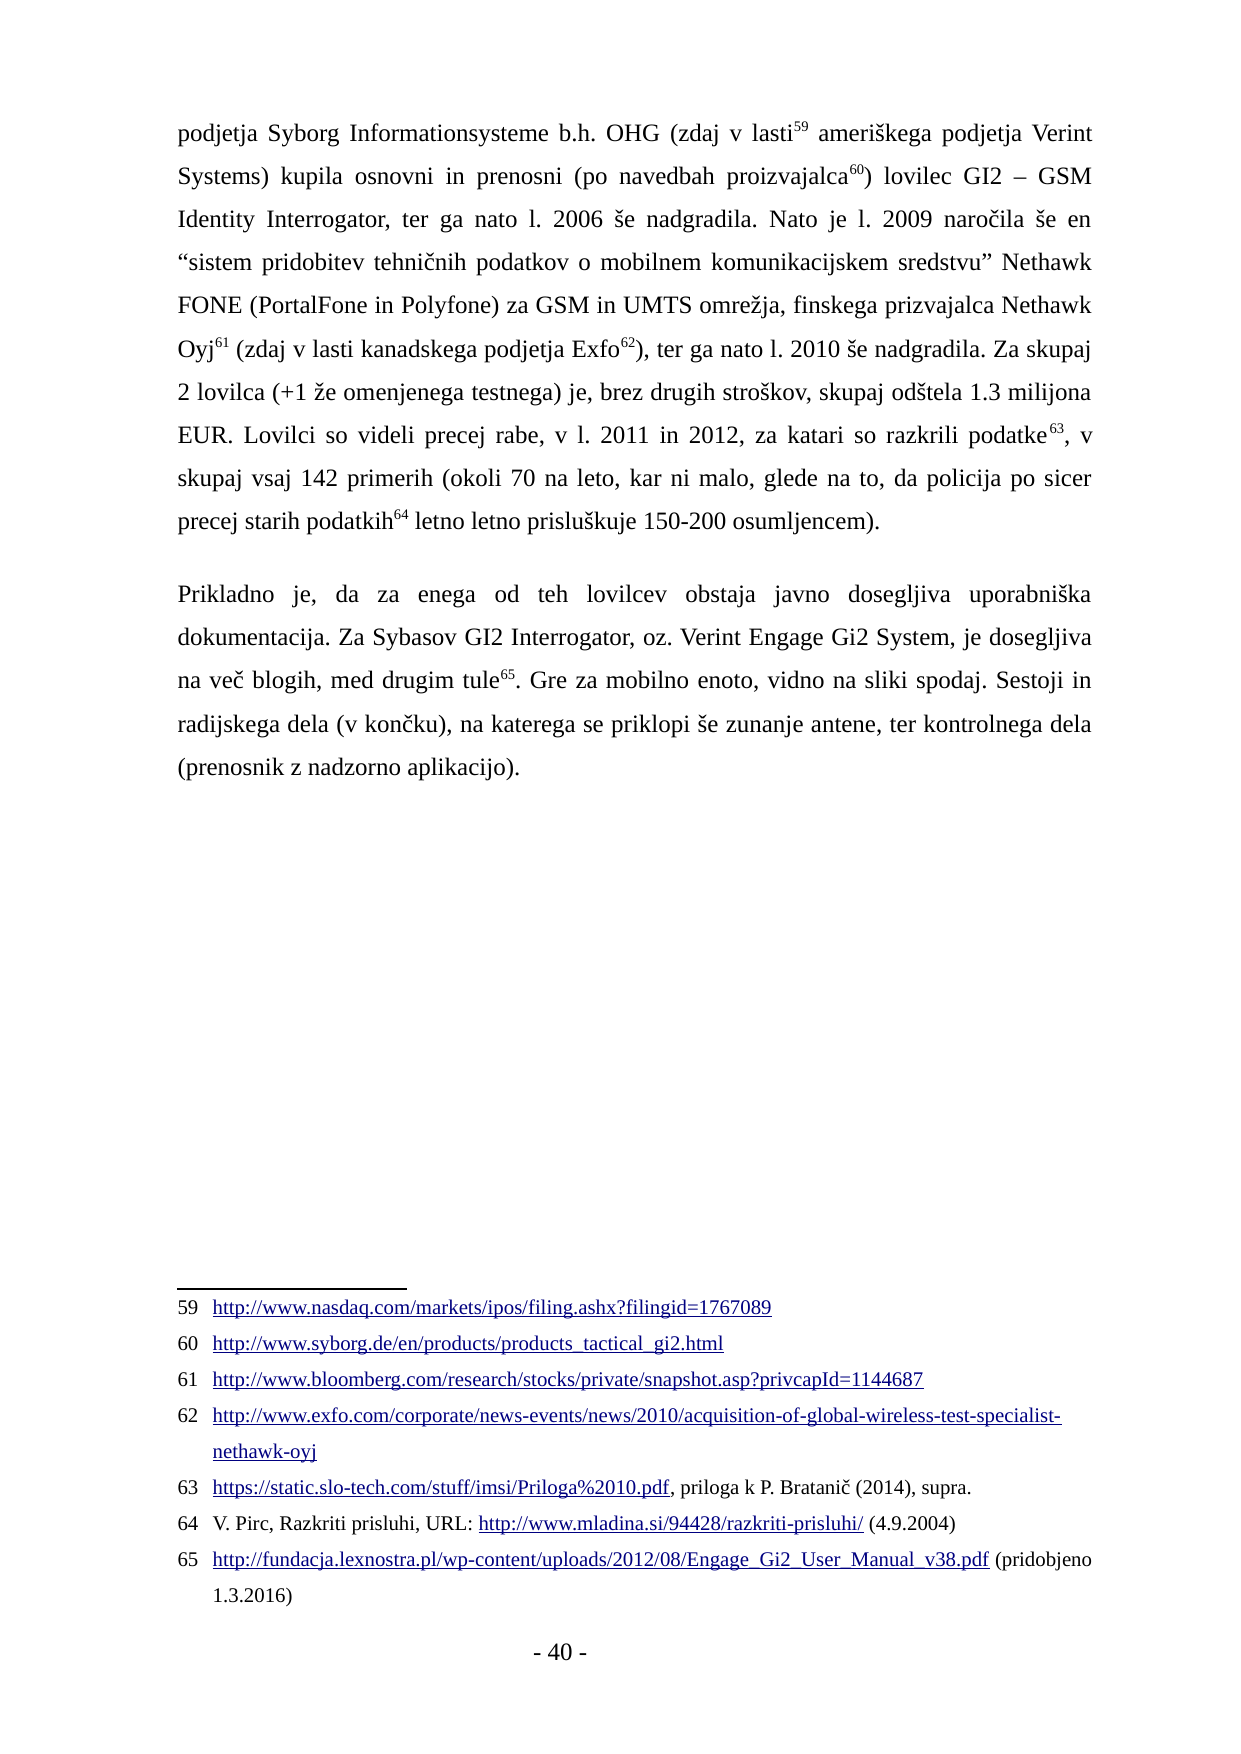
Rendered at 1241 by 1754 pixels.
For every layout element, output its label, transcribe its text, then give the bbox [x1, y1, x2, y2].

text V. Pirc, Razkriti prisluhi, URL: http://www.mladina.si/94428/razkriti-prisluhi/ (4.9.2004) [177, 1511, 1093, 1535]
text http://fundacja.lexnostra.pl/wp-content/uploads/2012/08/Engage_Gi2_User_Manual_v38.pdf (pridobjeno 1.3.2016) [177, 1547, 1093, 1607]
text https://static.slo-tech.com/stuff/imsi/Priloga%2010.pdf, priloga k P. Bratanič (2014), supra. [177, 1475, 1093, 1499]
text http://www.bloomberg.com/research/stocks/private/snapshot.asp?privcapId=1144687 [177, 1367, 1093, 1391]
text podjetja Syborg Informationsysteme b.h. OHG (zdaj v lasti ameriškega podjetja Verint Systems) kupila osnovni in prenosni (po navedbah proizvajalca) lovilec GI2 – GSM Identity Interrogator, ter ga nato l. 2006 še nadgradila. Nato je l. 2009 naročila še en “sistem pridobitev tehničnih podatkov o mobilnem komunikacijskem sredstvu” Nethawk FONE (PortalFone in Polyfone) za GSM in UMTS omrežja, finskega prizvajalca Nethawk Oyj (zdaj v lasti kanadskega podjetja Exfo), ter ga nato l. 2010 še nadgradila. Za skupaj 2 lovilca (+1 že omenjenega testnega) je, brez drugih stroškov, skupaj odštela 1.3 milijona EUR. Lovilci so videli precej rabe, v l. 2011 in 2012, za katari so razkrili podatke, v skupaj vsaj 142 primerih (okoli 70 na leto, kar ni malo, glede na to, da policija po sicer precej starih podatkih letno letno prisluškuje 150-200 osumljencem). [177, 118, 1093, 535]
text http://www.nasdaq.com/markets/ipos/filing.ashx?filingid=1767089 [177, 1295, 1093, 1319]
text Prikladno je, da za enega od teh lovilcev obstaja javno dosegljiva uporabniška dokumentacija. Za Sybasov GI2 Interrogator, oz. Verint Engage Gi2 System, je dosegljiva na več blogih, med drugim tule. Gre za mobilno enoto, vidno na sliki spodaj. Sestoji in radijskega dela (v končku), na katerega se priklopi še zunanje antene, ter kontrolnega dela (prenosnik z nadzorno aplikacijo). [177, 579, 1093, 781]
text http://www.syborg.de/en/products/products_tactical_gi2.html [177, 1331, 1093, 1355]
text http://www.exfo.com/corporate/news-events/news/2010/acquisition-of-global-wireless-test-specialist-nethawk-oyj [177, 1403, 1093, 1463]
